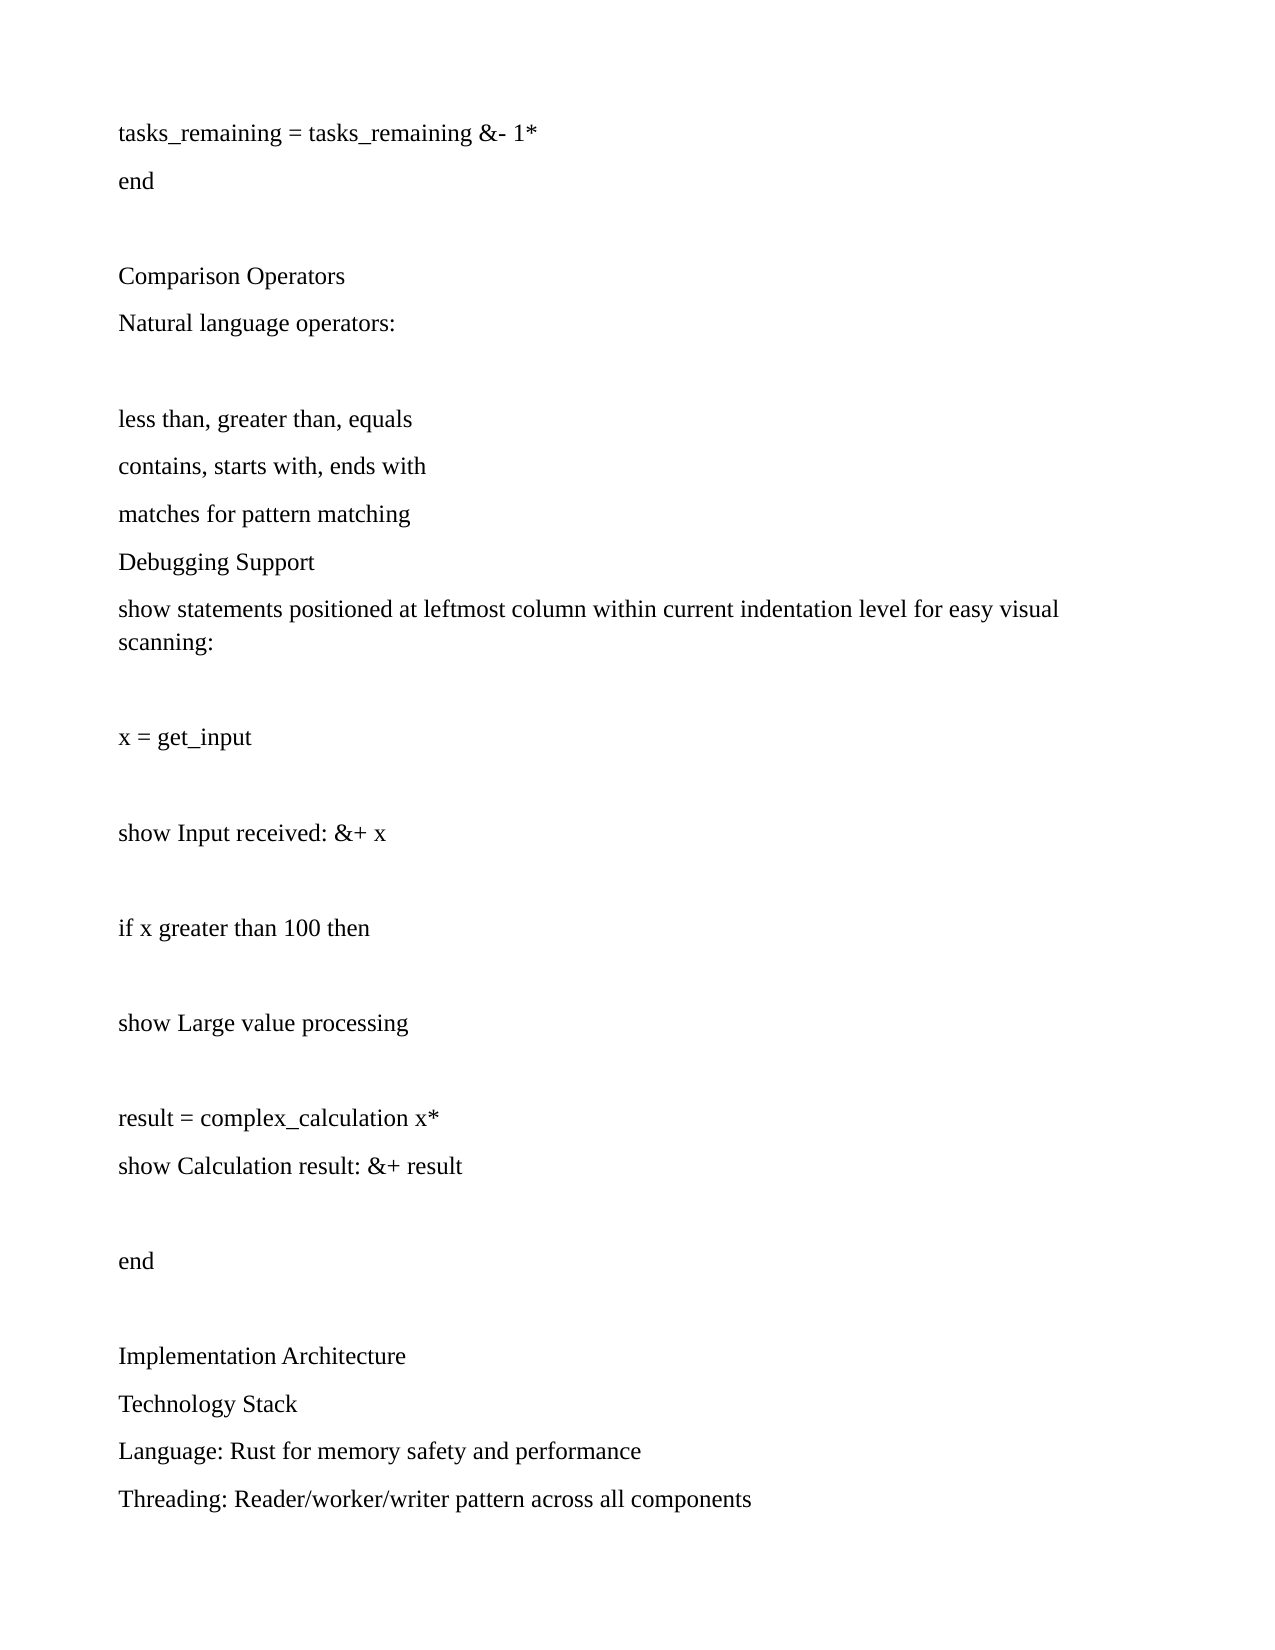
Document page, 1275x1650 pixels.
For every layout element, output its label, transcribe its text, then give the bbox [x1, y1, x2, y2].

text show statements positioned at leftmost column within current indentation level for easy visual scanning: [118, 594, 1157, 656]
text Threading: Reader/worker/writer pattern across all components [118, 1484, 1157, 1513]
text Natural language operators: [118, 308, 1157, 337]
text contains, starts with, ends with [118, 451, 1157, 480]
text show Large value processing [118, 1008, 1157, 1037]
text show Input received: &+ x [118, 818, 1157, 846]
text if x greater than 100 then [118, 913, 1157, 942]
text show Calculation result: &+ result [118, 1151, 1157, 1179]
text tasks_remaining = tasks_remaining &- 1* [118, 118, 1157, 147]
text Language: Rust for memory safety and performance [118, 1436, 1157, 1465]
text Technology Stack [118, 1389, 1157, 1418]
text less than, greater than, equals [118, 404, 1157, 432]
text x = get_input [118, 722, 1157, 751]
text Implementation Architecture [118, 1341, 1157, 1370]
text matches for pattern matching [118, 499, 1157, 528]
text end [118, 1246, 1157, 1275]
text end [118, 166, 1157, 194]
text result = complex_calculation x* [118, 1103, 1157, 1132]
text Debugging Support [118, 547, 1157, 575]
text Comparison Operators [118, 261, 1157, 290]
